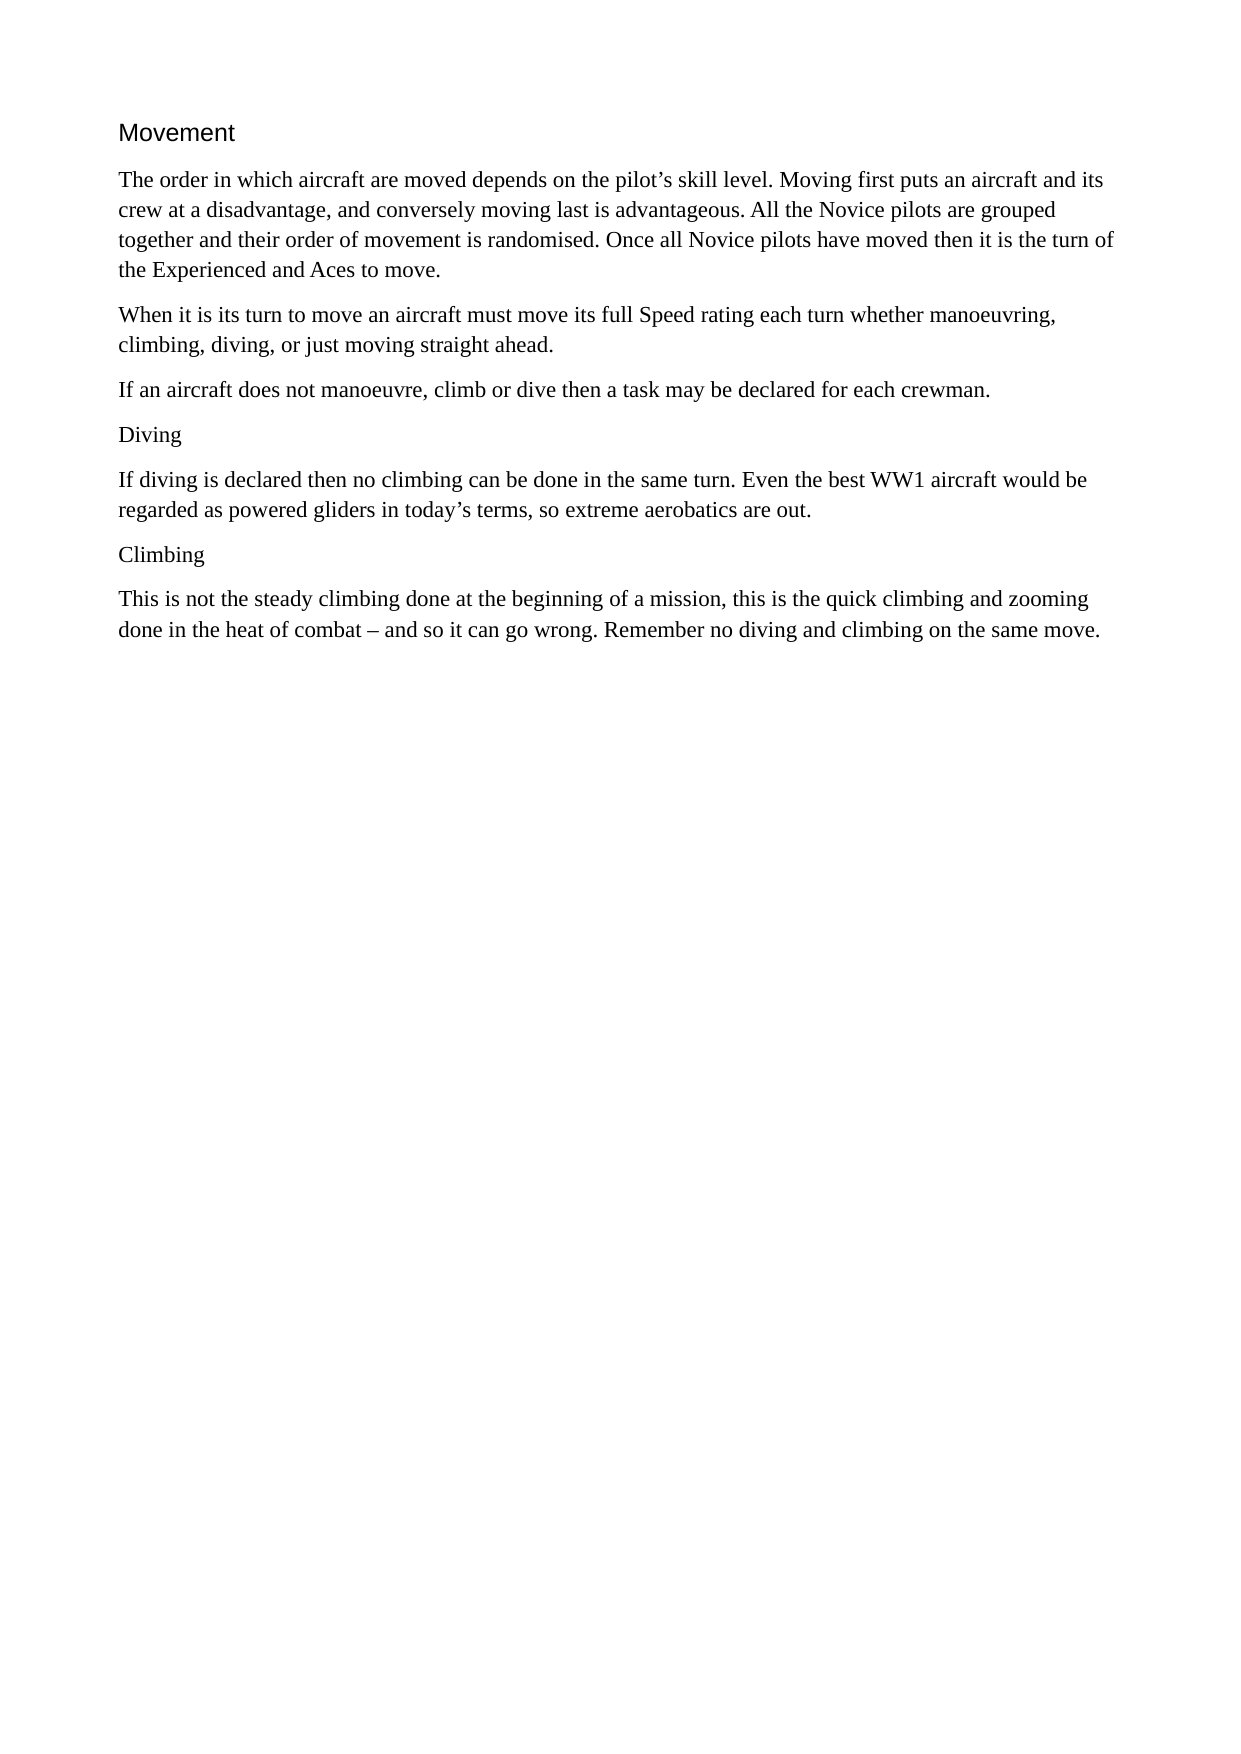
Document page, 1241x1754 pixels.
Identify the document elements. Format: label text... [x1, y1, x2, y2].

text This is not the steady climbing done at the beginning of a mission, this is the quick climbing and zooming done in the heat of combat – and so it can go wrong. Remember no diving and climbing on the same move. [118, 586, 1122, 642]
text When it is its turn to move an aircraft must move its full Speed rating each turn whether manoeuvring, climbing, diving, or just moving straight ahead. [118, 301, 1122, 358]
text Diving [118, 421, 1122, 447]
text Movement [118, 118, 1122, 147]
text The order in which aircraft are moved depends on the pilot’s skill level. Moving first puts an aircraft and its crew at a disadvantage, and conversely moving last is advantageous. All the Novice pilots are grouped together and their order of movement is randomised. Once all Novice pilots have moved then it is the turn of the Experienced and Aces to move. [118, 166, 1122, 283]
text If diving is declared then no climbing can be done in the same turn. Even the best WW1 aircraft would be regarded as powered gliders in today’s terms, so extreme aerobatics are out. [118, 466, 1122, 522]
text Climbing [118, 541, 1122, 567]
text If an aircraft does not manoeuvre, climb or dive then a task may be declared for each crewman. [118, 376, 1122, 402]
